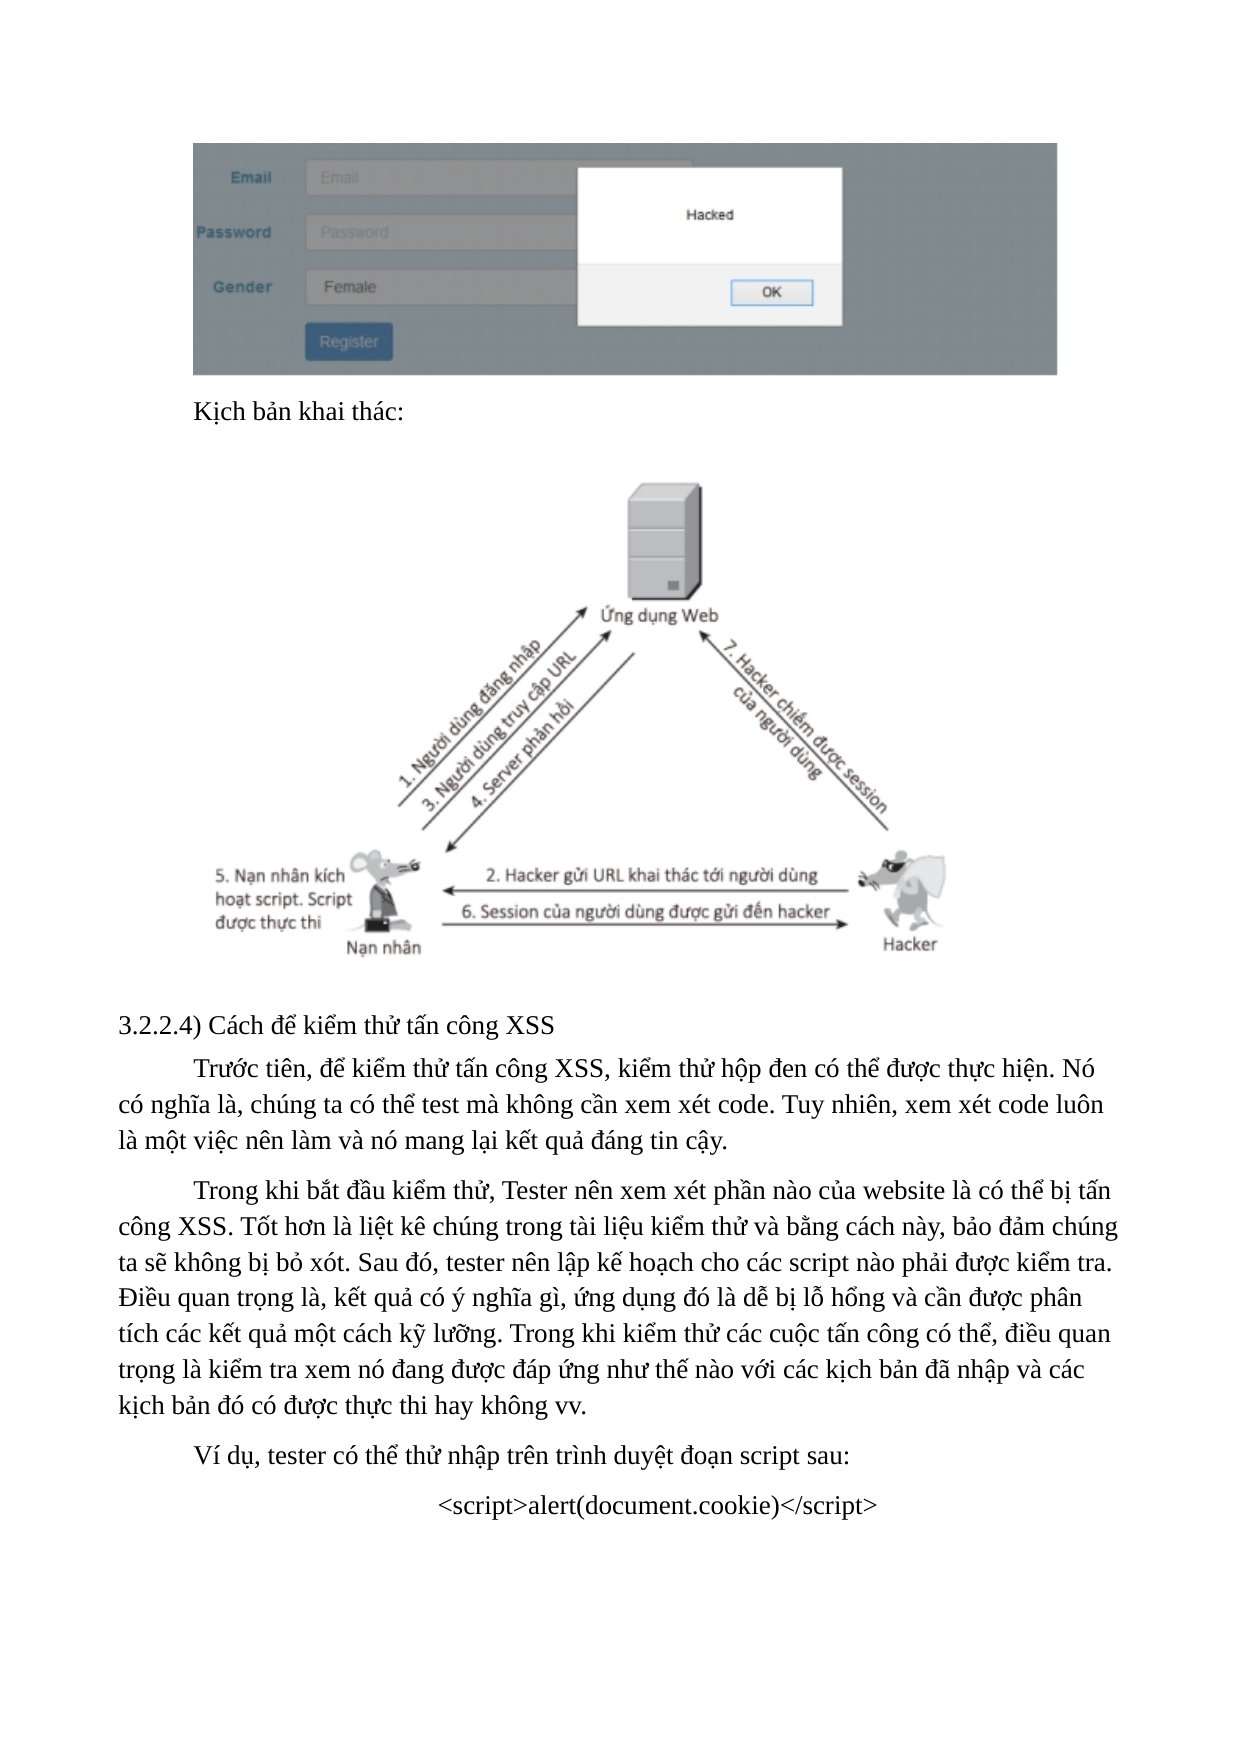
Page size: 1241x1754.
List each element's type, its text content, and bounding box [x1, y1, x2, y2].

text Ví dụ, tester có thể thử nhập trên trình duyệt đoạn script sau: [118, 1439, 1122, 1470]
text Trước tiên, để kiểm thử tấn công XSS, kiểm thử hộp đen có thể được thực hiện. Nó có nghĩa là, chúng ta có thể test mà không cần xem xét code. Tuy nhiên, xem xét code luôn là một việc nên làm và nó mang lại kết quả đáng tin cậy. [118, 1053, 1122, 1155]
text Trong khi bắt đầu kiểm thử, Tester nên xem xét phần nào của website là có thể bị tấn công XSS. Tốt hơn là liệt kê chúng trong tài liệu kiểm thử và bằng cách này, bảo đảm chúng ta sẽ không bị bỏ xót. Sau đó, tester nên lập kế hoạch cho các script nào phải được kiểm tra. Điều quan trọng là, kết quả có ý nghĩa gì, ứng dụng đó là dễ bị lỗ hổng và cần được phân tích các kết quả một cách kỹ lưỡng. Trong khi kiểm thử các cuộc tấn công có thể, điều quan trọng là kiểm tra xem nó đang được đáp ứng như thế nào với các kịch bản đã nhập và các kịch bản đó có được thực thi hay không vv. [118, 1174, 1122, 1420]
text Kịch bản khai thác: [118, 395, 1122, 427]
text <script>alert(document.cookie)</script> [118, 1489, 1122, 1521]
subtitle 3.2.2.4) Cách để kiểm thử tấn công XSS [118, 1009, 1122, 1040]
